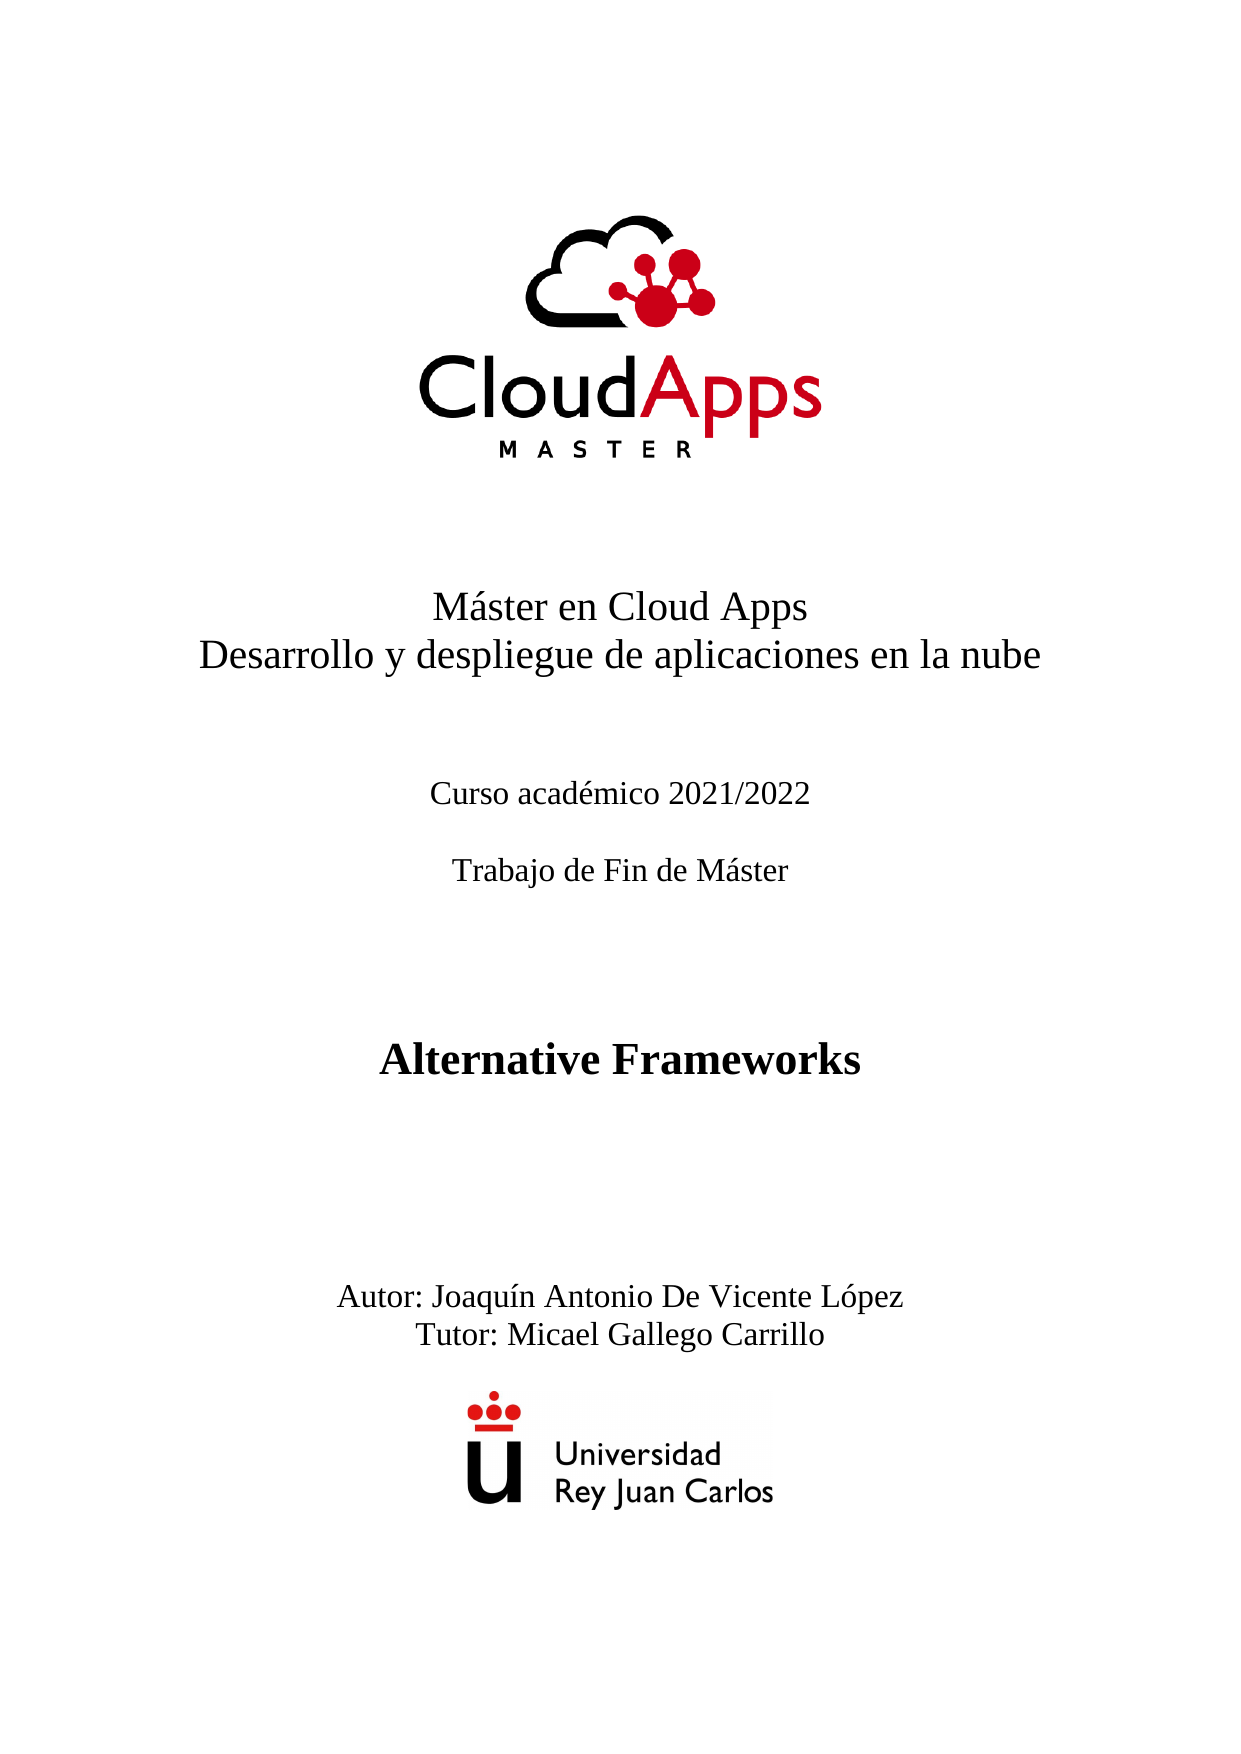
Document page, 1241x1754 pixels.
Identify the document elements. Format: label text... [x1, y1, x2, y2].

text Autor: Joaquín Antonio De Vicente López [150, 1276, 1090, 1315]
text Trabajo de Fin de Máster [150, 850, 1090, 888]
text Curso académico 2021/2022 [150, 773, 1090, 812]
text Alternative Frameworks [150, 1032, 1090, 1085]
text Tutor: Micael Gallego Carrillo [150, 1315, 1090, 1353]
picture [467, 1391, 773, 1510]
text Máster en Cloud Apps Desarrollo y despliegue de aplicaciones en la nube [150, 582, 1090, 677]
picture [323, 150, 917, 524]
